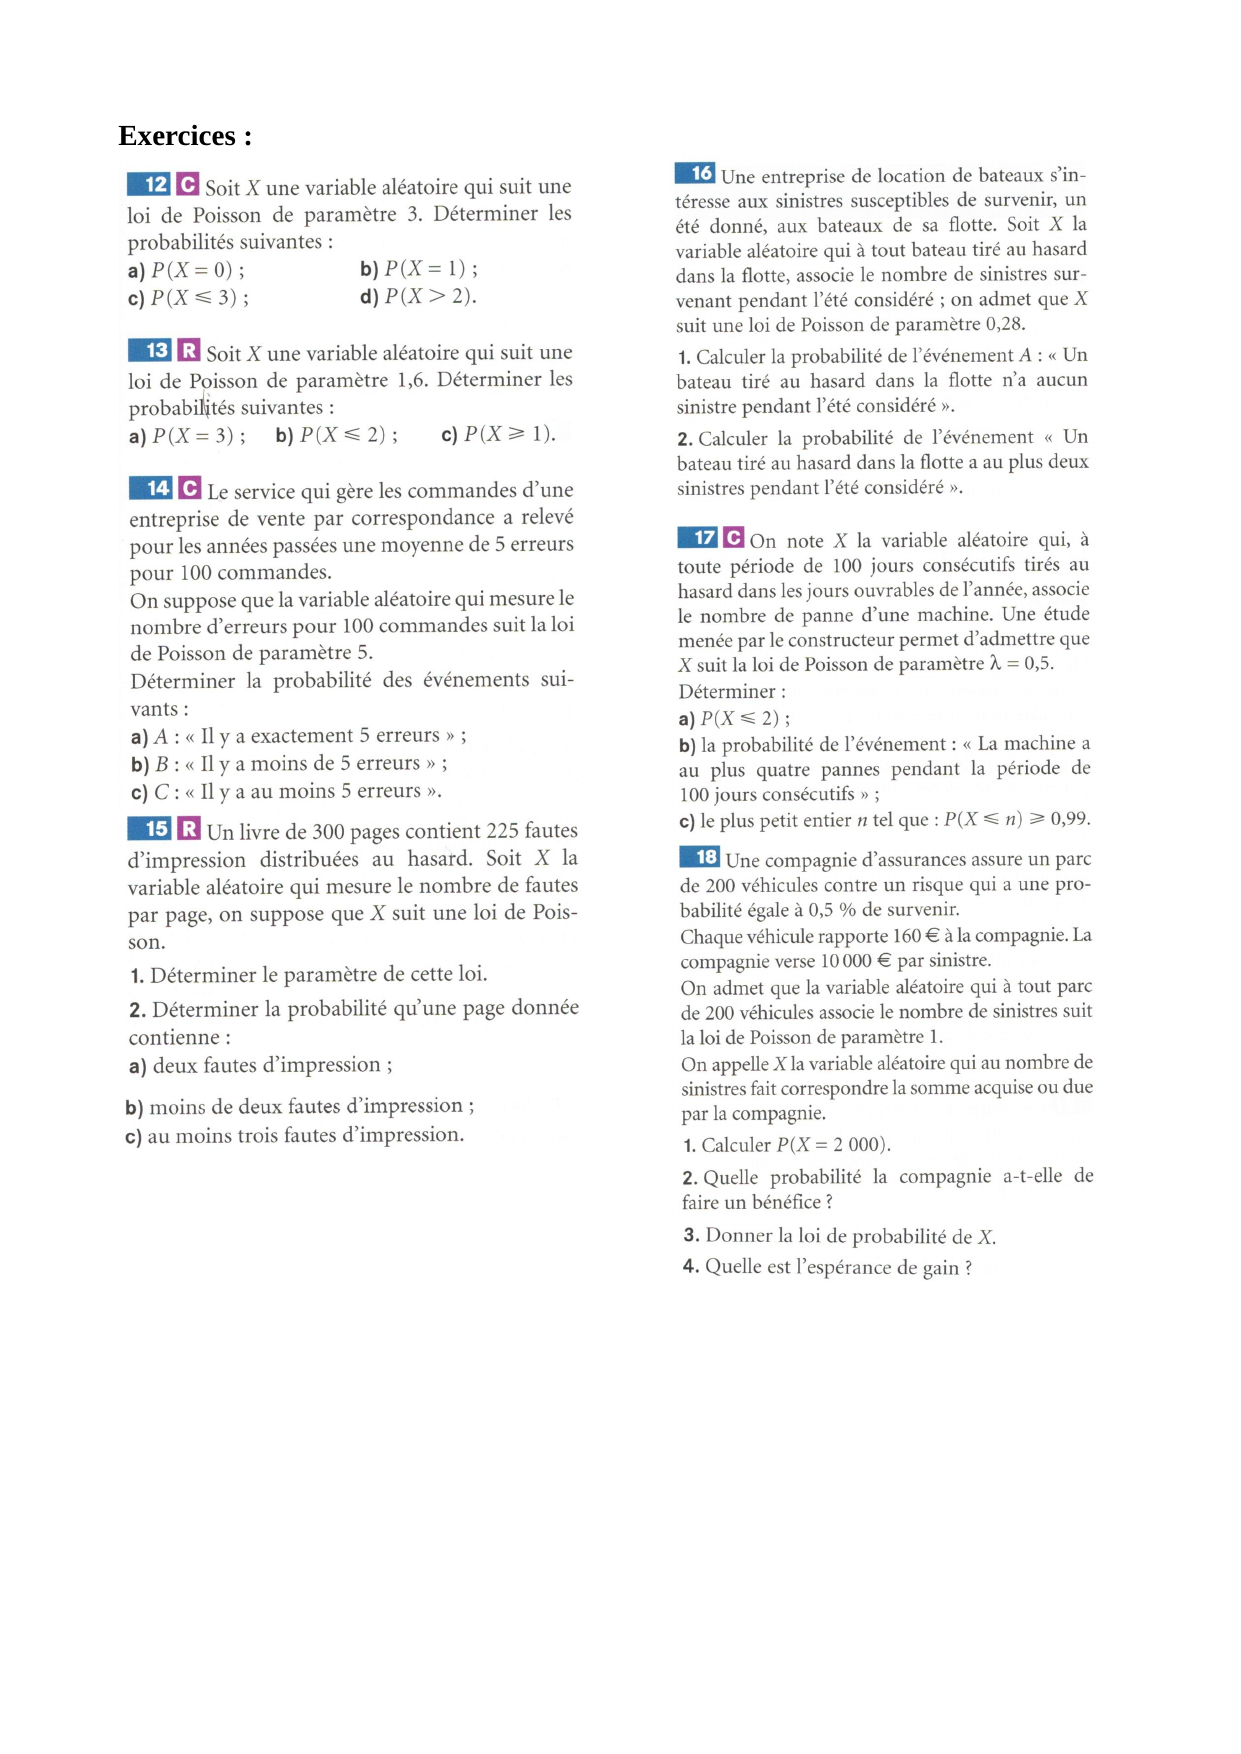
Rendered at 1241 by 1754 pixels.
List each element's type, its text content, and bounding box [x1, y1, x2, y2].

text Exercices : [118, 118, 1122, 152]
